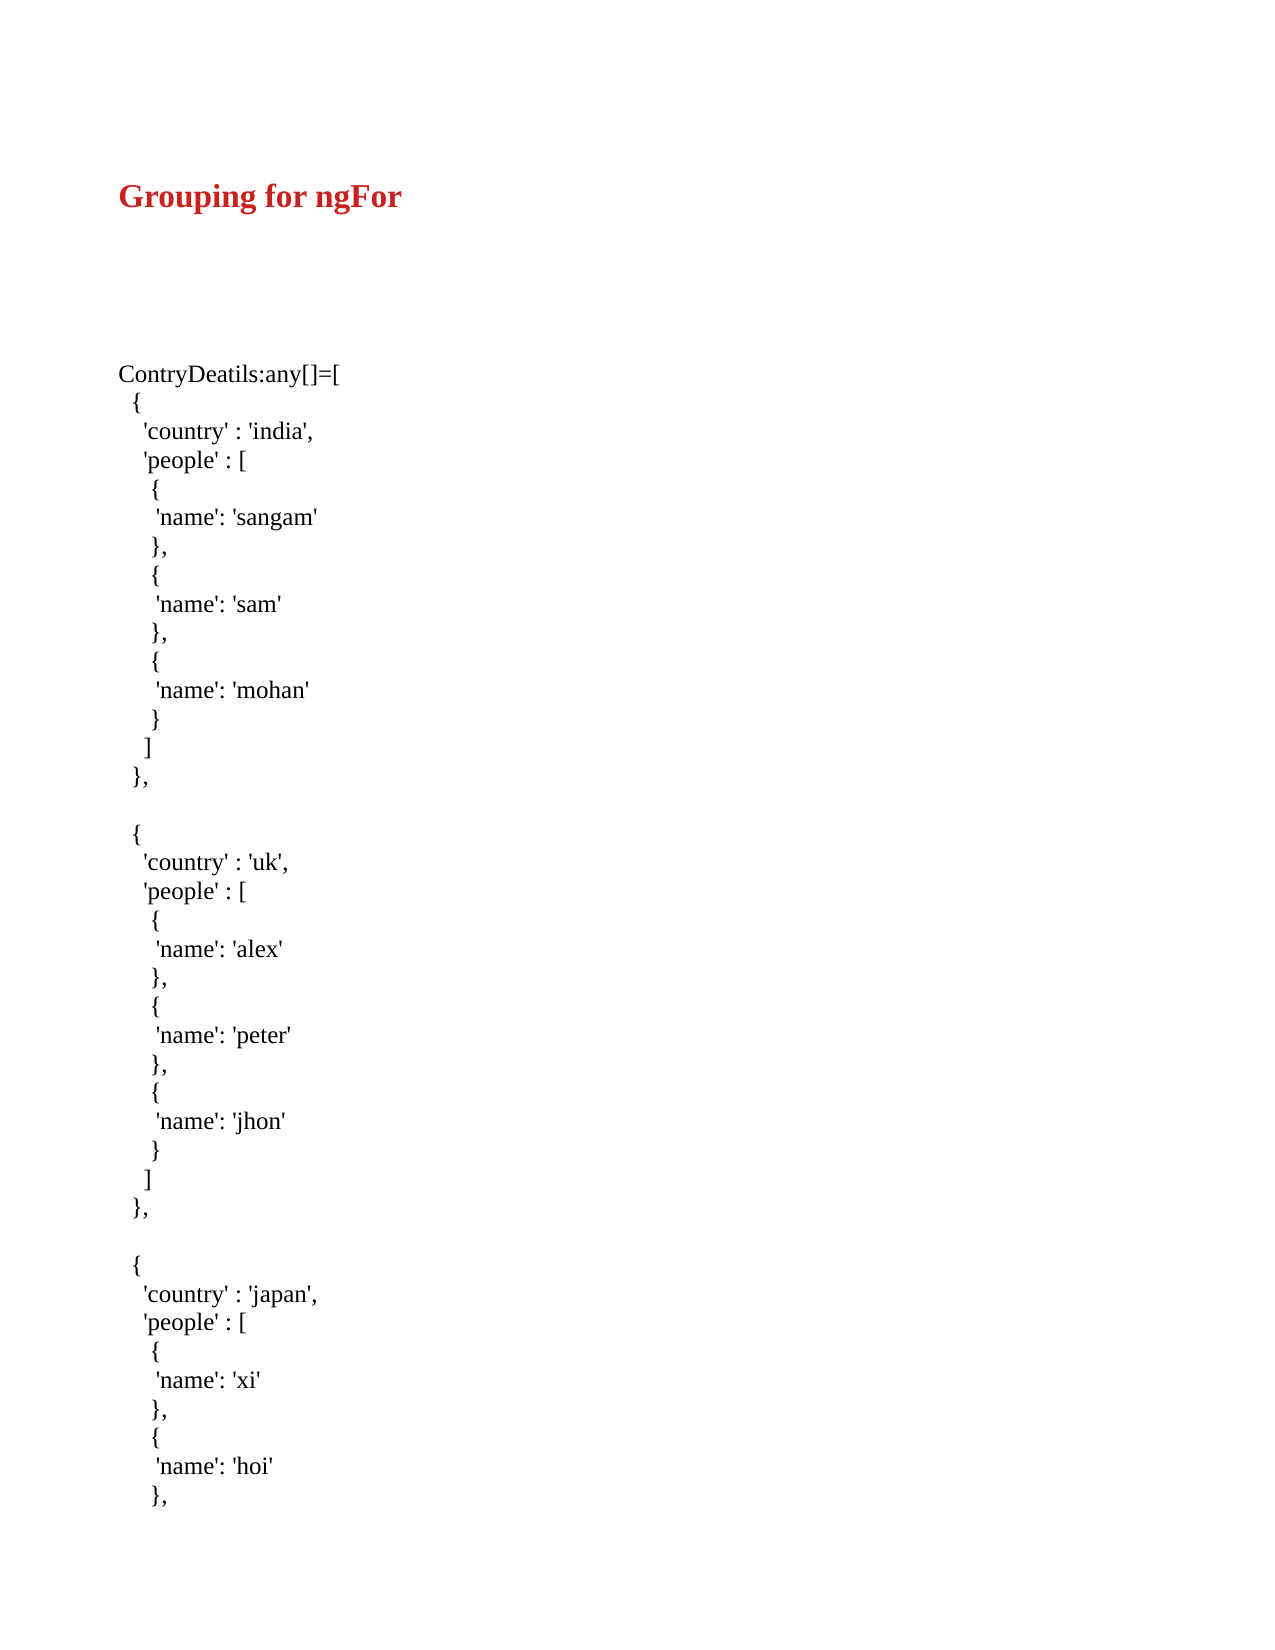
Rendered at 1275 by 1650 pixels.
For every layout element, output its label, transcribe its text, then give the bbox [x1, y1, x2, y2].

text { [118, 387, 1157, 416]
text { [118, 1077, 1157, 1106]
text }, [118, 1192, 1157, 1221]
text ] [118, 732, 1157, 761]
text { [118, 1336, 1157, 1365]
text 'country' : 'uk', [118, 847, 1157, 876]
text 'country' : 'japan', [118, 1279, 1157, 1307]
text { [118, 819, 1157, 847]
text { [118, 560, 1157, 589]
text }, [118, 617, 1157, 646]
text { [118, 991, 1157, 1020]
text 'country' : 'india', [118, 416, 1157, 445]
text }, [118, 761, 1157, 790]
text ] [118, 1164, 1157, 1192]
text 'name': 'jhon' [118, 1106, 1157, 1135]
text } [118, 704, 1157, 732]
text }, [118, 531, 1157, 560]
text 'name': 'alex' [118, 934, 1157, 962]
text 'name': 'sam' [118, 589, 1157, 617]
text { [118, 1422, 1157, 1451]
text 'name': 'hoi' [118, 1451, 1157, 1480]
text ContryDeatils:any[]=[ [118, 359, 1157, 387]
text }, [118, 1049, 1157, 1077]
text Grouping for ngFor [118, 177, 1157, 215]
text { [118, 646, 1157, 675]
text { [118, 474, 1157, 502]
text { [118, 905, 1157, 934]
text 'people' : [ [118, 876, 1157, 905]
text 'name': 'peter' [118, 1020, 1157, 1049]
text 'name': 'mohan' [118, 675, 1157, 704]
text 'people' : [ [118, 1307, 1157, 1336]
text } [118, 1135, 1157, 1164]
text 'people' : [ [118, 445, 1157, 474]
text 'name': 'sangam' [118, 502, 1157, 531]
text }, [118, 1480, 1157, 1509]
text }, [118, 1394, 1157, 1422]
text { [118, 1250, 1157, 1279]
text }, [118, 962, 1157, 991]
text 'name': 'xi' [118, 1365, 1157, 1394]
